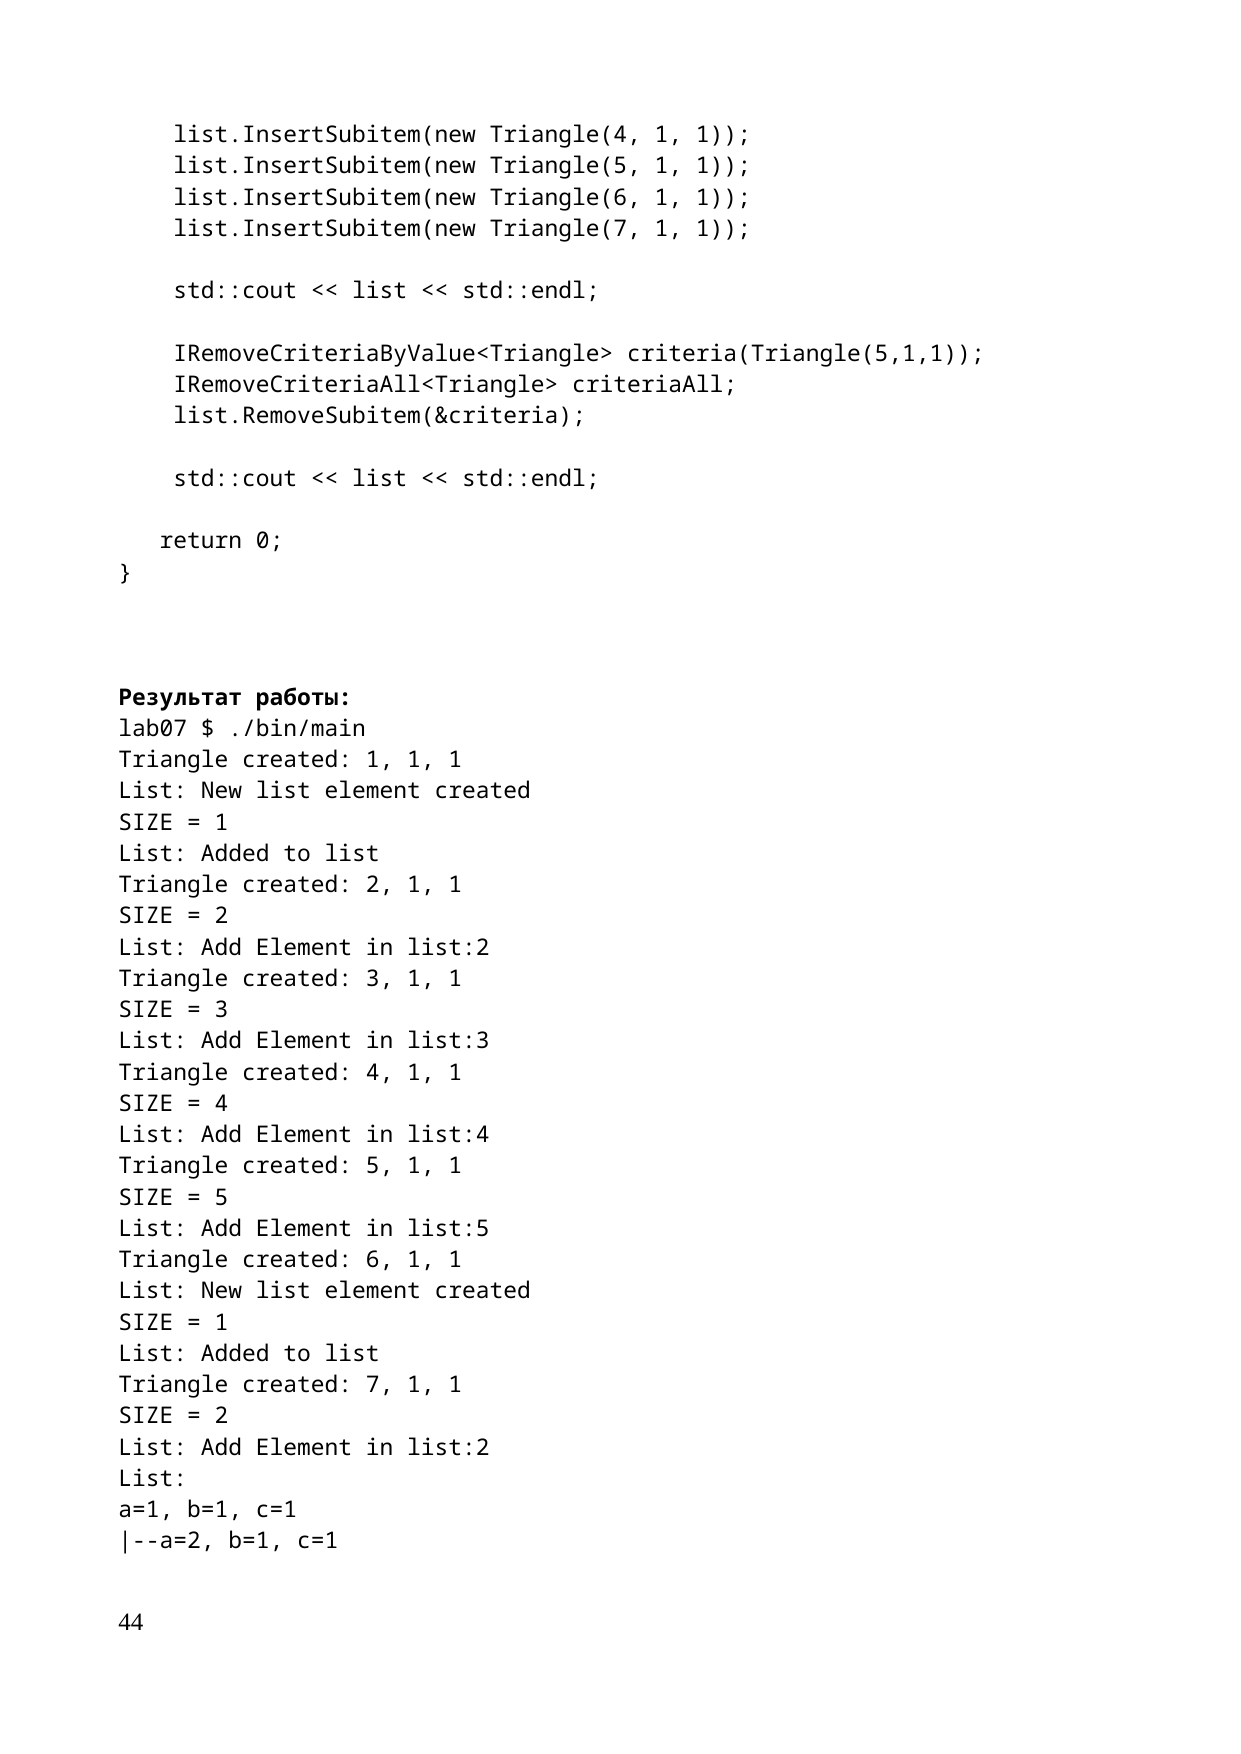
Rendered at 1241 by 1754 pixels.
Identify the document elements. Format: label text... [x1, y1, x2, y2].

text List: Added to list [118, 837, 1122, 868]
text Triangle created: 2, 1, 1 [118, 868, 1122, 899]
text SIZE = 1 [118, 806, 1122, 837]
text std::cout << list << std::endl; [118, 462, 1122, 493]
text IRemoveCriteriaAll<Triangle> criteriaAll; [118, 368, 1122, 399]
text Triangle created: 5, 1, 1 [118, 1149, 1122, 1181]
text list.InsertSubitem(new Triangle(6, 1, 1)); [118, 181, 1122, 212]
text Triangle created: 1, 1, 1 [118, 743, 1122, 774]
text return 0; [118, 524, 1122, 556]
text List: Added to list [118, 1337, 1122, 1368]
text |--a=2, b=1, c=1 [118, 1524, 1122, 1556]
text a=1, b=1, c=1 [118, 1493, 1122, 1524]
text list.InsertSubitem(new Triangle(4, 1, 1)); [118, 118, 1122, 149]
text SIZE = 3 [118, 993, 1122, 1024]
text List: [118, 1462, 1122, 1493]
text List: New list element created [118, 1274, 1122, 1306]
text List: New list element created [118, 774, 1122, 806]
text list.InsertSubitem(new Triangle(7, 1, 1)); [118, 212, 1122, 243]
text Triangle created: 6, 1, 1 [118, 1243, 1122, 1274]
text std::cout << list << std::endl; [118, 274, 1122, 306]
text list.InsertSubitem(new Triangle(5, 1, 1)); [118, 149, 1122, 181]
text SIZE = 2 [118, 899, 1122, 931]
text IRemoveCriteriaByValue<Triangle> criteria(Triangle(5,1,1)); [118, 337, 1122, 368]
text List: Add Element in list:3 [118, 1024, 1122, 1056]
text Triangle created: 4, 1, 1 [118, 1056, 1122, 1087]
text List: Add Element in list:2 [118, 1431, 1122, 1462]
text SIZE = 2 [118, 1399, 1122, 1431]
text List: Add Element in list:2 [118, 931, 1122, 962]
text lab07 $ ./bin/main [118, 712, 1122, 743]
text SIZE = 5 [118, 1181, 1122, 1212]
text Triangle created: 3, 1, 1 [118, 962, 1122, 993]
text } [118, 556, 1122, 587]
text list.RemoveSubitem(&criteria); [118, 399, 1122, 431]
text List: Add Element in list:4 [118, 1118, 1122, 1149]
text Triangle created: 7, 1, 1 [118, 1368, 1122, 1399]
text SIZE = 4 [118, 1087, 1122, 1118]
text SIZE = 1 [118, 1306, 1122, 1337]
text List: Add Element in list:5 [118, 1212, 1122, 1243]
text Результат работы: [118, 681, 1122, 712]
